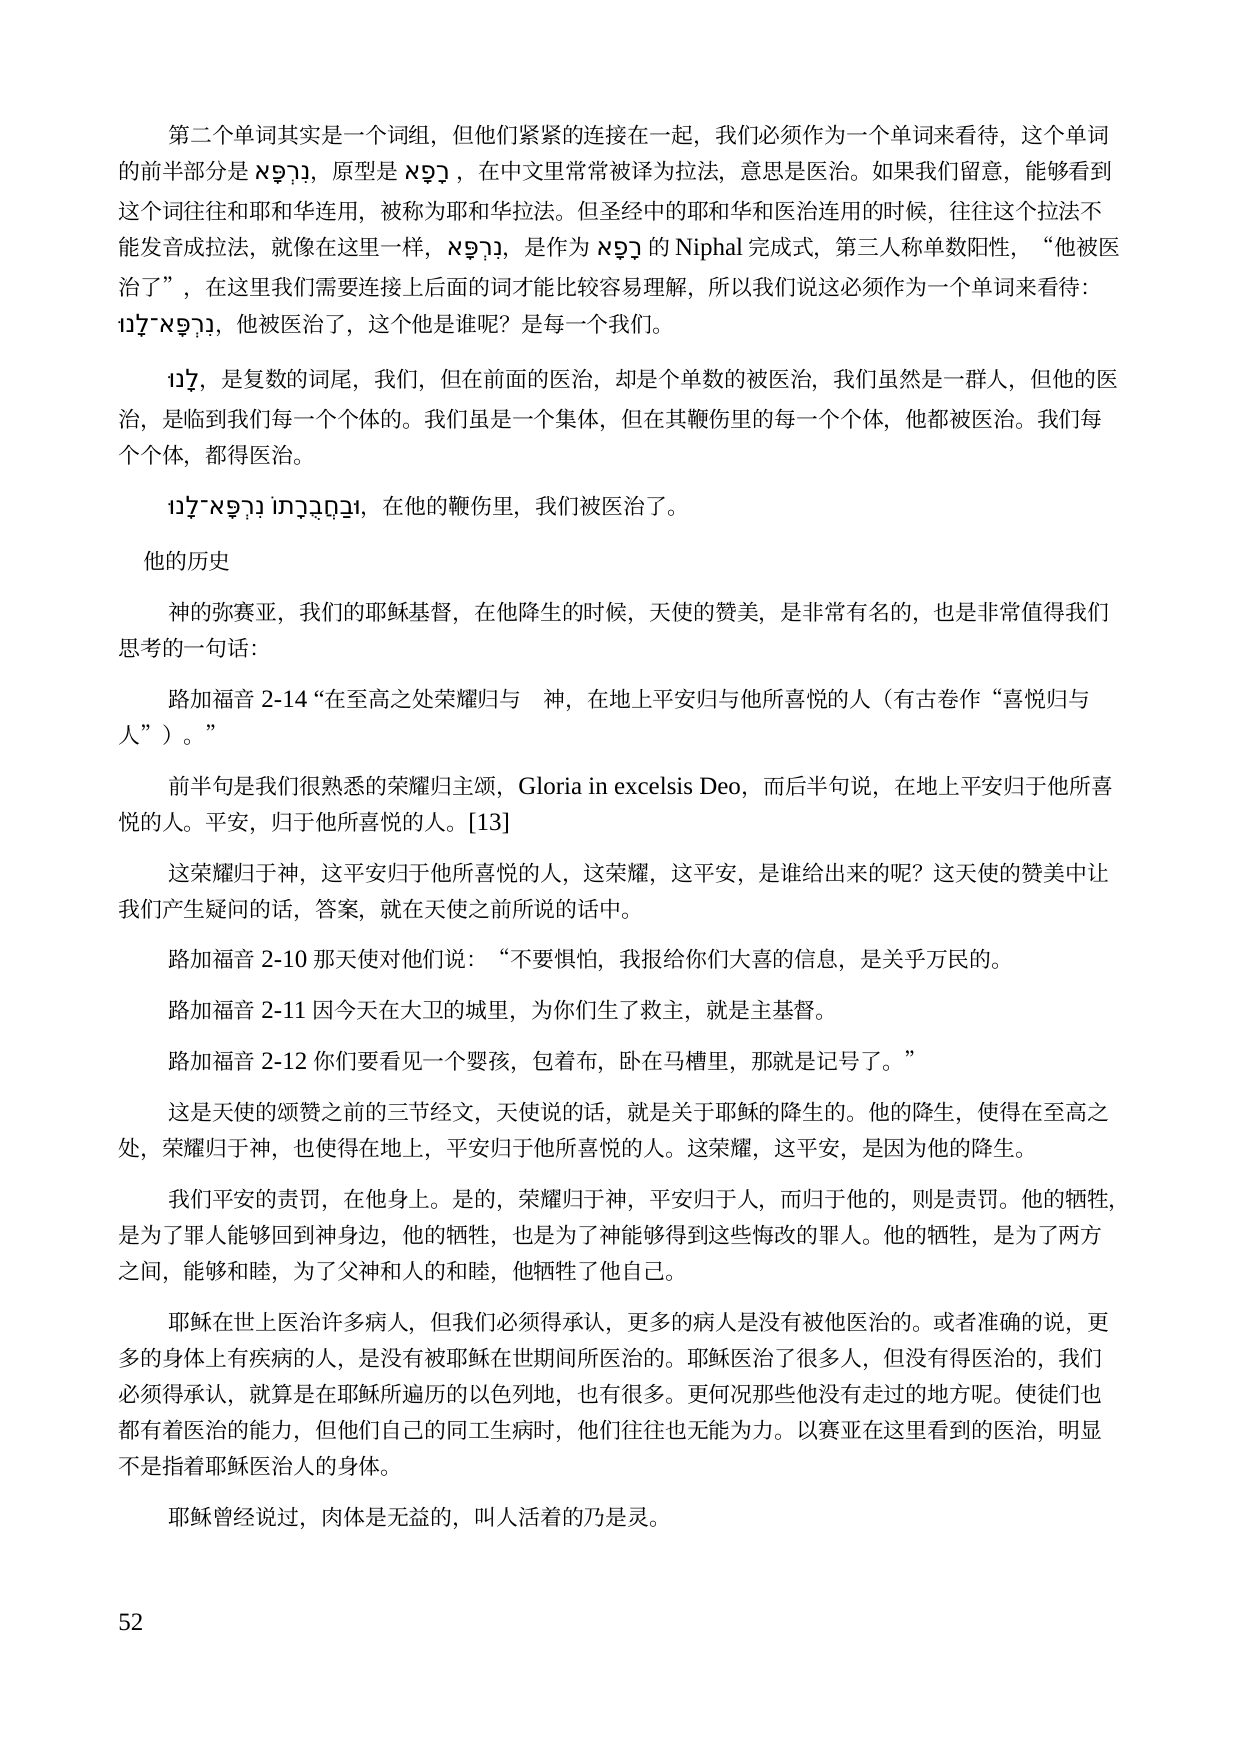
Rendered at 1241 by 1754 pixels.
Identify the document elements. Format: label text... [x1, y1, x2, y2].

text 神的弥赛亚，我们的耶稣基督，在他降生的时候，天使的赞美，是非常有名的，也是非常值得我们思考的一句话： [118, 595, 1122, 663]
text 路加福音 2-11 因今天在大卫的城里，为你们生了救主，就是主基督。 [118, 993, 1122, 1025]
text 第二个单词其实是一个词组，但他们紧紧的连接在一起，我们必须作为一个单词来看待，这个单词的前半部分是נִרְפָּא，原型是 רָפָא ，在中文里常常被译为拉法，意思是医治。如果我们留意，能够看到这个词往往和耶和华连用，被称为耶和华拉法。但圣经中的耶和华和医治连用的时候，往往这个拉法不能发音成拉法，就像在这里一样，נִרְפָּא，是作为 רָפָא 的Niphal完成式，第三人称单数阳性，“他被医治了”，在这里我们需要连接上后面的词才能比较容易理解，所以我们说这必须作为一个单词来看待：נִרְפָּא־לָנוּ，他被医治了，这个他是谁呢？是每一个我们。 [118, 118, 1122, 342]
text 耶稣曾经说过，肉体是无益的，叫人活着的乃是灵。 [118, 1500, 1122, 1532]
text לָנוּ，是复数的词尾，我们，但在前面的医治，却是个单数的被医治，我们虽然是一群人，但他的医治，是临到我们每一个个体的。我们虽是一个集体，但在其鞭伤里的每一个个体，他都被医治。我们每个个体，都得医治。 [118, 362, 1122, 470]
text 这是天使的颂赞之前的三节经文，天使说的话，就是关于耶稣的降生的。他的降生，使得在至高之处，荣耀归于神，也使得在地上，平安归于他所喜悦的人。这荣耀，这平安，是因为他的降生。 [118, 1095, 1122, 1162]
text 这荣耀归于神，这平安归于他所喜悦的人，这荣耀，这平安，是谁给出来的呢？这天使的赞美中让我们产生疑问的话，答案，就在天使之前所说的话中。 [118, 856, 1122, 923]
text 前半句是我们很熟悉的荣耀归主颂，Gloria in excelsis Deo，而后半句说，在地上平安归于他所喜悦的人。平安，归于他所喜悦的人。[13] [118, 769, 1122, 837]
text 路加福音 2-12 你们要看见一个婴孩，包着布，卧在马槽里，那就是记号了。” [118, 1044, 1122, 1076]
text וּבַחֲבֻרָתוֹ נִרְפָּא־לָנוּ，在他的鞭伤里，我们被医治了。 [118, 489, 1122, 524]
text 他的历史 [118, 544, 1122, 576]
text 路加福音 2-10 那天使对他们说：“不要惧怕，我报给你们大喜的信息，是关乎万民的。 [118, 943, 1122, 974]
text 我们平安的责罚，在他身上。是的，荣耀归于神，平安归于人，而归于他的，则是责罚。他的牺牲，是为了罪人能够回到神身边，他的牺牲，也是为了神能够得到这些悔改的罪人。他的牺牲，是为了两方之间，能够和睦，为了父神和人的和睦，他牺牲了他自己。 [118, 1182, 1122, 1286]
text 耶稣在世上医治许多病人，但我们必须得承认，更多的病人是没有被他医治的。或者准确的说，更多的身体上有疾病的人，是没有被耶稣在世期间所医治的。耶稣医治了很多人，但没有得医治的，我们必须得承认，就算是在耶稣所遍历的以色列地，也有很多。更何况那些他没有走过的地方呢。使徒们也都有着医治的能力，但他们自己的同工生病时，他们往往也无能为力。以赛亚在这里看到的医治，明显不是指着耶稣医治人的身体。 [118, 1305, 1122, 1481]
text 路加福音 2-14 “在至高之处荣耀归与 神，在地上平安归与他所喜悦的人（有古卷作“喜悦归与人”）。” [118, 682, 1122, 750]
